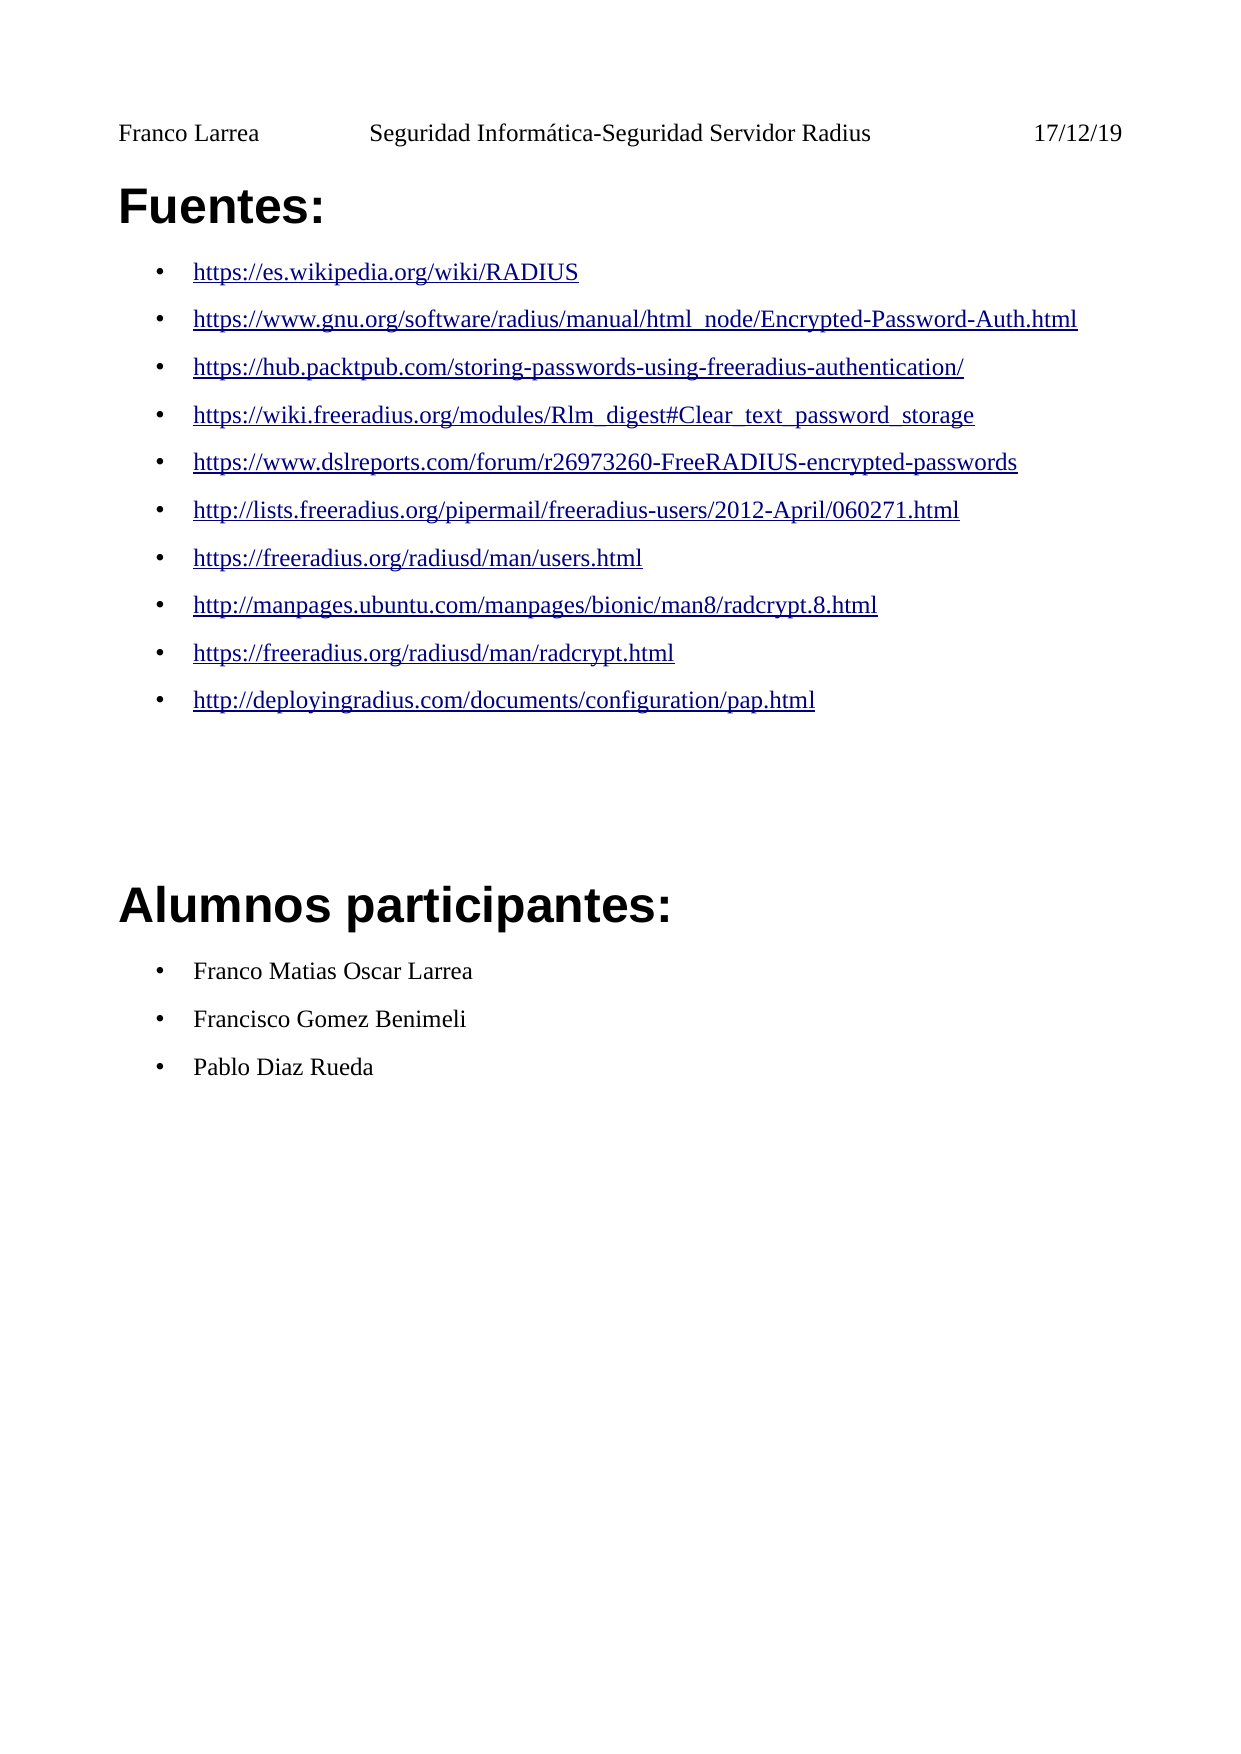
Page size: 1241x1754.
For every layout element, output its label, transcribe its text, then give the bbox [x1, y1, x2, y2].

list http://manpages.ubuntu.com/manpages/bionic/man8/radcrypt.8.html [156, 590, 1122, 619]
list Pablo Diaz Rueda [156, 1052, 1122, 1080]
list https://es.wikipedia.org/wiki/RADIUS [156, 257, 1122, 286]
list Franco Matias Oscar Larrea [156, 956, 1122, 985]
list https://wiki.freeradius.org/modules/Rlm_digest#Clear_text_password_storage [156, 400, 1122, 428]
list https://hub.packtpub.com/storing-passwords-using-freeradius-authentication/ [156, 352, 1122, 381]
list https://www.gnu.org/software/radius/manual/html_node/Encrypted-Password-Auth.html [156, 304, 1122, 333]
text Alumnos participantes: [118, 876, 1122, 933]
list http://lists.freeradius.org/pipermail/freeradius-users/2012-April/060271.html [156, 495, 1122, 524]
text Fuentes: [118, 176, 1122, 234]
list Francisco Gomez Benimeli [156, 1004, 1122, 1033]
list https://www.dslreports.com/forum/r26973260-FreeRADIUS-encrypted-passwords [156, 447, 1122, 476]
list http://deployingradius.com/documents/configuration/pap.html [156, 685, 1122, 714]
list https://freeradius.org/radiusd/man/users.html [156, 543, 1122, 571]
list https://freeradius.org/radiusd/man/radcrypt.html [156, 638, 1122, 667]
